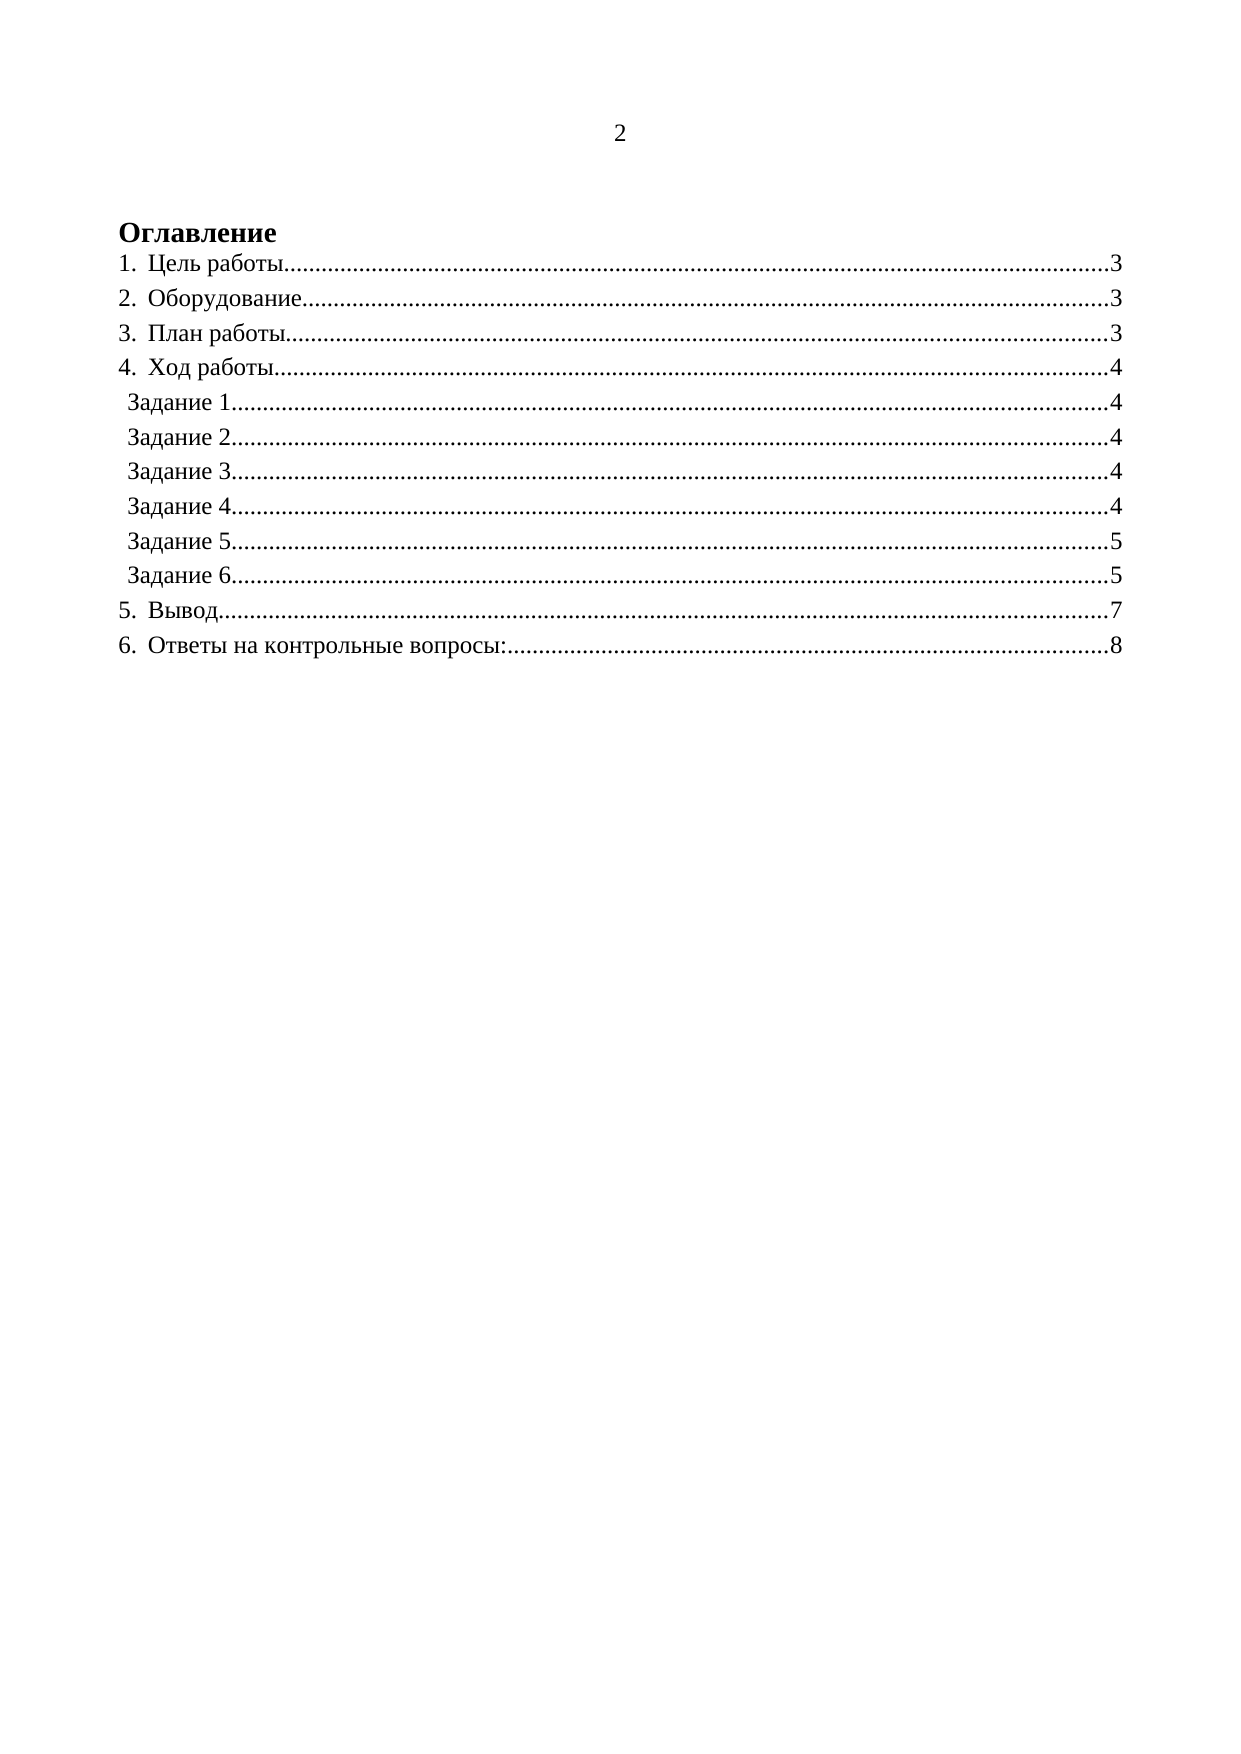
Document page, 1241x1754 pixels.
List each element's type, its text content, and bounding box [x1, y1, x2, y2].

text 3. План работы 3 [118, 318, 1122, 346]
text Задание 1 4 [127, 387, 1122, 416]
text 1. Цель работы 3 [118, 248, 1122, 277]
text 4. Ход работы 4 [118, 352, 1122, 381]
text Задание 6 5 [127, 560, 1122, 589]
text Задание 5 5 [127, 526, 1122, 554]
text Задание 2 4 [127, 422, 1122, 450]
text 6. Ответы на контрольные вопросы: 8 [118, 630, 1122, 658]
text Задание 3 4 [127, 456, 1122, 485]
text 5. Вывод 7 [118, 595, 1122, 624]
text 2. Оборудование 3 [118, 283, 1122, 312]
text Задание 4 4 [127, 491, 1122, 520]
text Оглавление [118, 215, 1122, 248]
